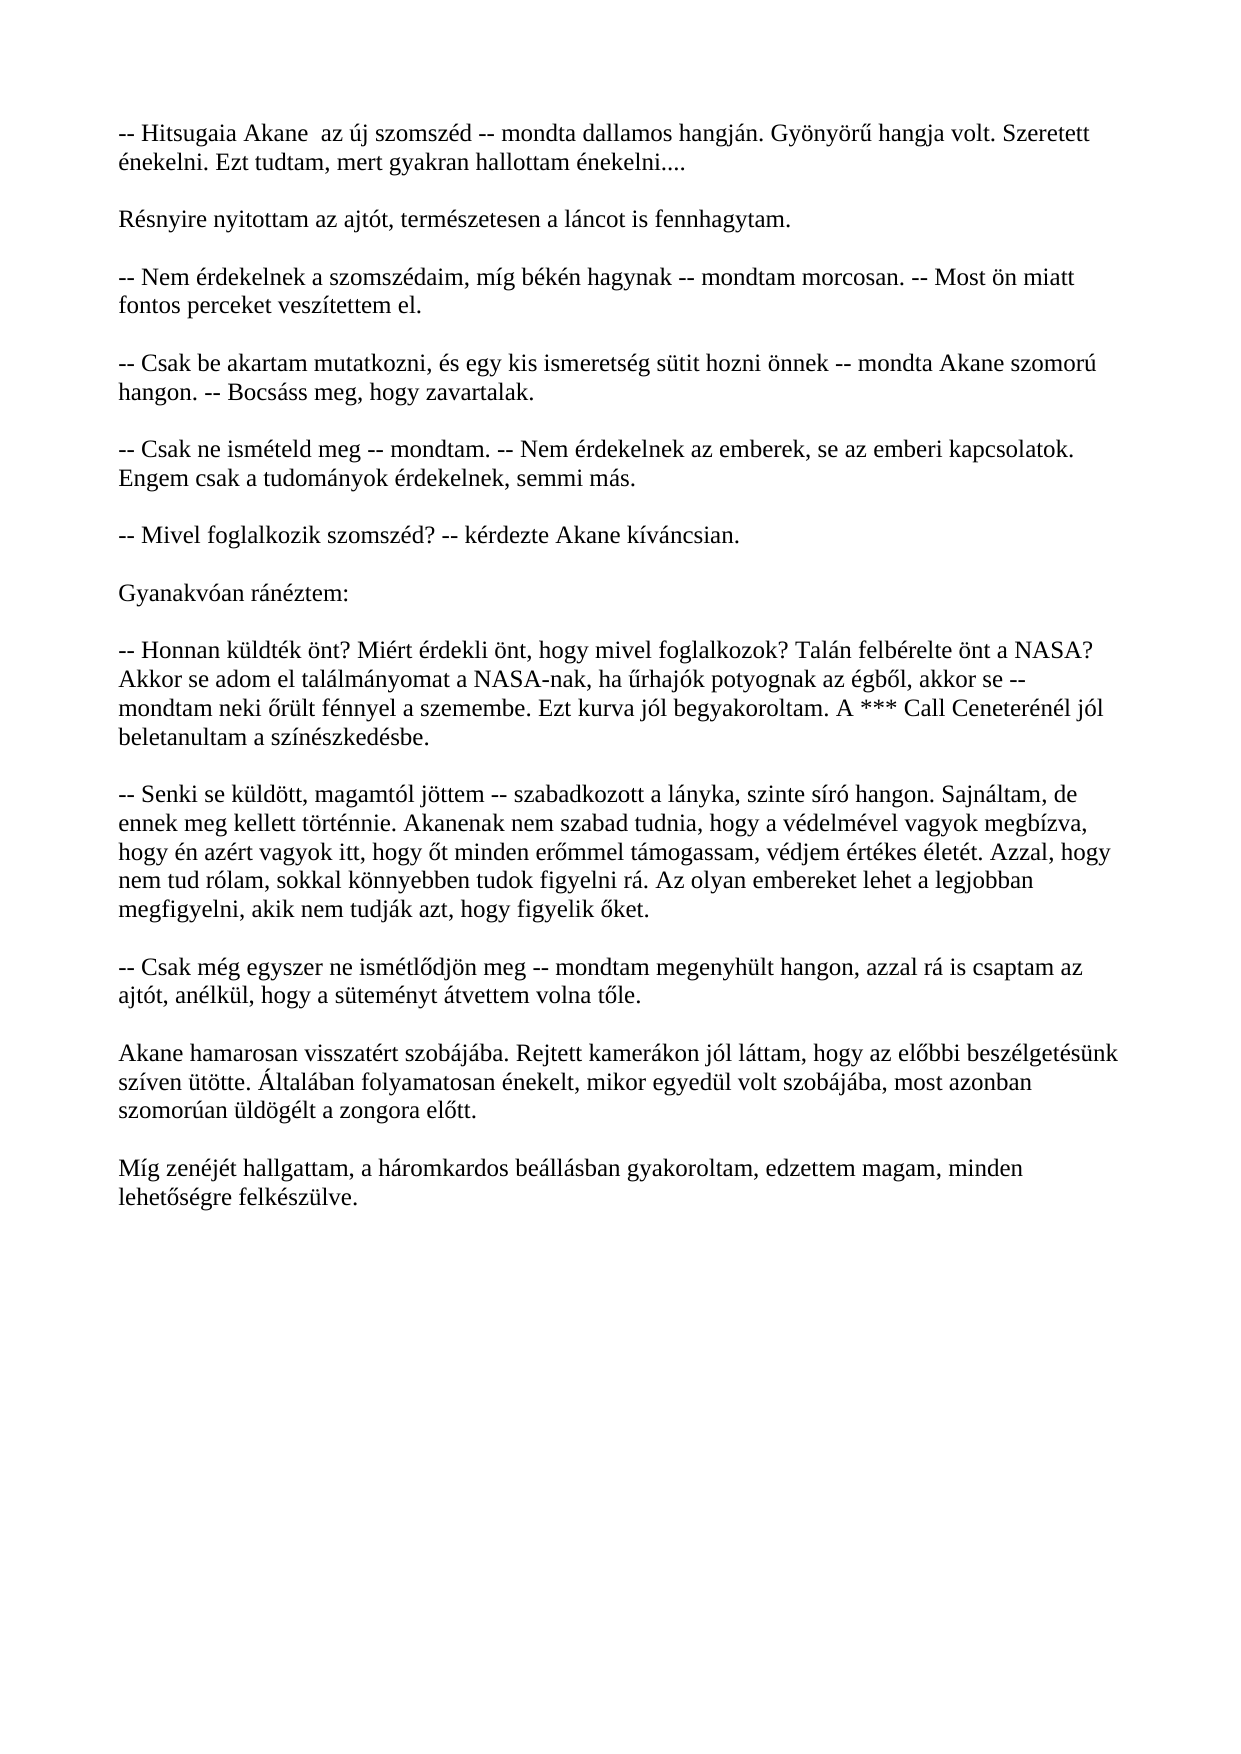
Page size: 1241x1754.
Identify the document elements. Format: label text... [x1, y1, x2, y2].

text -- Csak ne ismételd meg -- mondtam. -- Nem érdekelnek az emberek, se az emberi kapcsolatok. Engem csak a tudományok érdekelnek, semmi más. [118, 434, 1122, 492]
text -- Mivel foglalkozik szomszéd? -- kérdezte Akane kíváncsian. [118, 521, 1122, 549]
text -- Csak még egyszer ne ismétlődjön meg -- mondtam megenyhült hangon, azzal rá is csaptam az ajtót, anélkül, hogy a süteményt átvettem volna tőle. [118, 952, 1122, 1009]
text -- Csak be akartam mutatkozni, és egy kis ismeretség sütit hozni önnek -- mondta Akane szomorú hangon. -- Bocsáss meg, hogy zavartalak. [118, 348, 1122, 406]
text -- Senki se küldött, magamtól jöttem -- szabadkozott a lányka, szinte síró hangon. Sajnáltam, de ennek meg kellett történnie. Akanenak nem szabad tudnia, hogy a védelmével vagyok megbízva, hogy én azért vagyok itt, hogy őt minden erőmmel támogassam, védjem értékes életét. Azzal, hogy nem tud rólam, sokkal könnyebben tudok figyelni rá. Az olyan embereket lehet a legjobban megfigyelni, akik nem tudják azt, hogy figyelik őket. [118, 779, 1122, 923]
text Akane hamarosan visszatért szobájába. Rejtett kamerákon jól láttam, hogy az előbbi beszélgetésünk szíven ütötte. Általában folyamatosan énekelt, mikor egyedül volt szobájába, most azonban szomorúan üldögélt a zongora előtt. [118, 1038, 1122, 1124]
text -- Nem érdekelnek a szomszédaim, míg békén hagynak -- mondtam morcosan. -- Most ön miatt fontos perceket veszítettem el. [118, 262, 1122, 319]
text Gyanakvóan ránéztem: [118, 578, 1122, 607]
text -- Hitsugaia Akane az új szomszéd -- mondta dallamos hangján. Gyönyörű hangja volt. Szeretett énekelni. Ezt tudtam, mert gyakran hallottam énekelni.... [118, 118, 1122, 176]
text Míg zenéjét hallgattam, a háromkardos beállásban gyakoroltam, edzettem magam, minden lehetőségre felkészülve. [118, 1153, 1122, 1211]
text -- Honnan küldték önt? Miért érdekli önt, hogy mivel foglalkozok? Talán felbérelte önt a NASA? Akkor se adom el találmányomat a NASA-nak, ha űrhajók potyognak az égből, akkor se -- mondtam neki őrült fénnyel a szemembe. Ezt kurva jól begyakoroltam. A *** Call Ceneterénél jól beletanultam a színészkedésbe. [118, 636, 1122, 751]
text Résnyire nyitottam az ajtót, természetesen a láncot is fennhagytam. [118, 204, 1122, 233]
